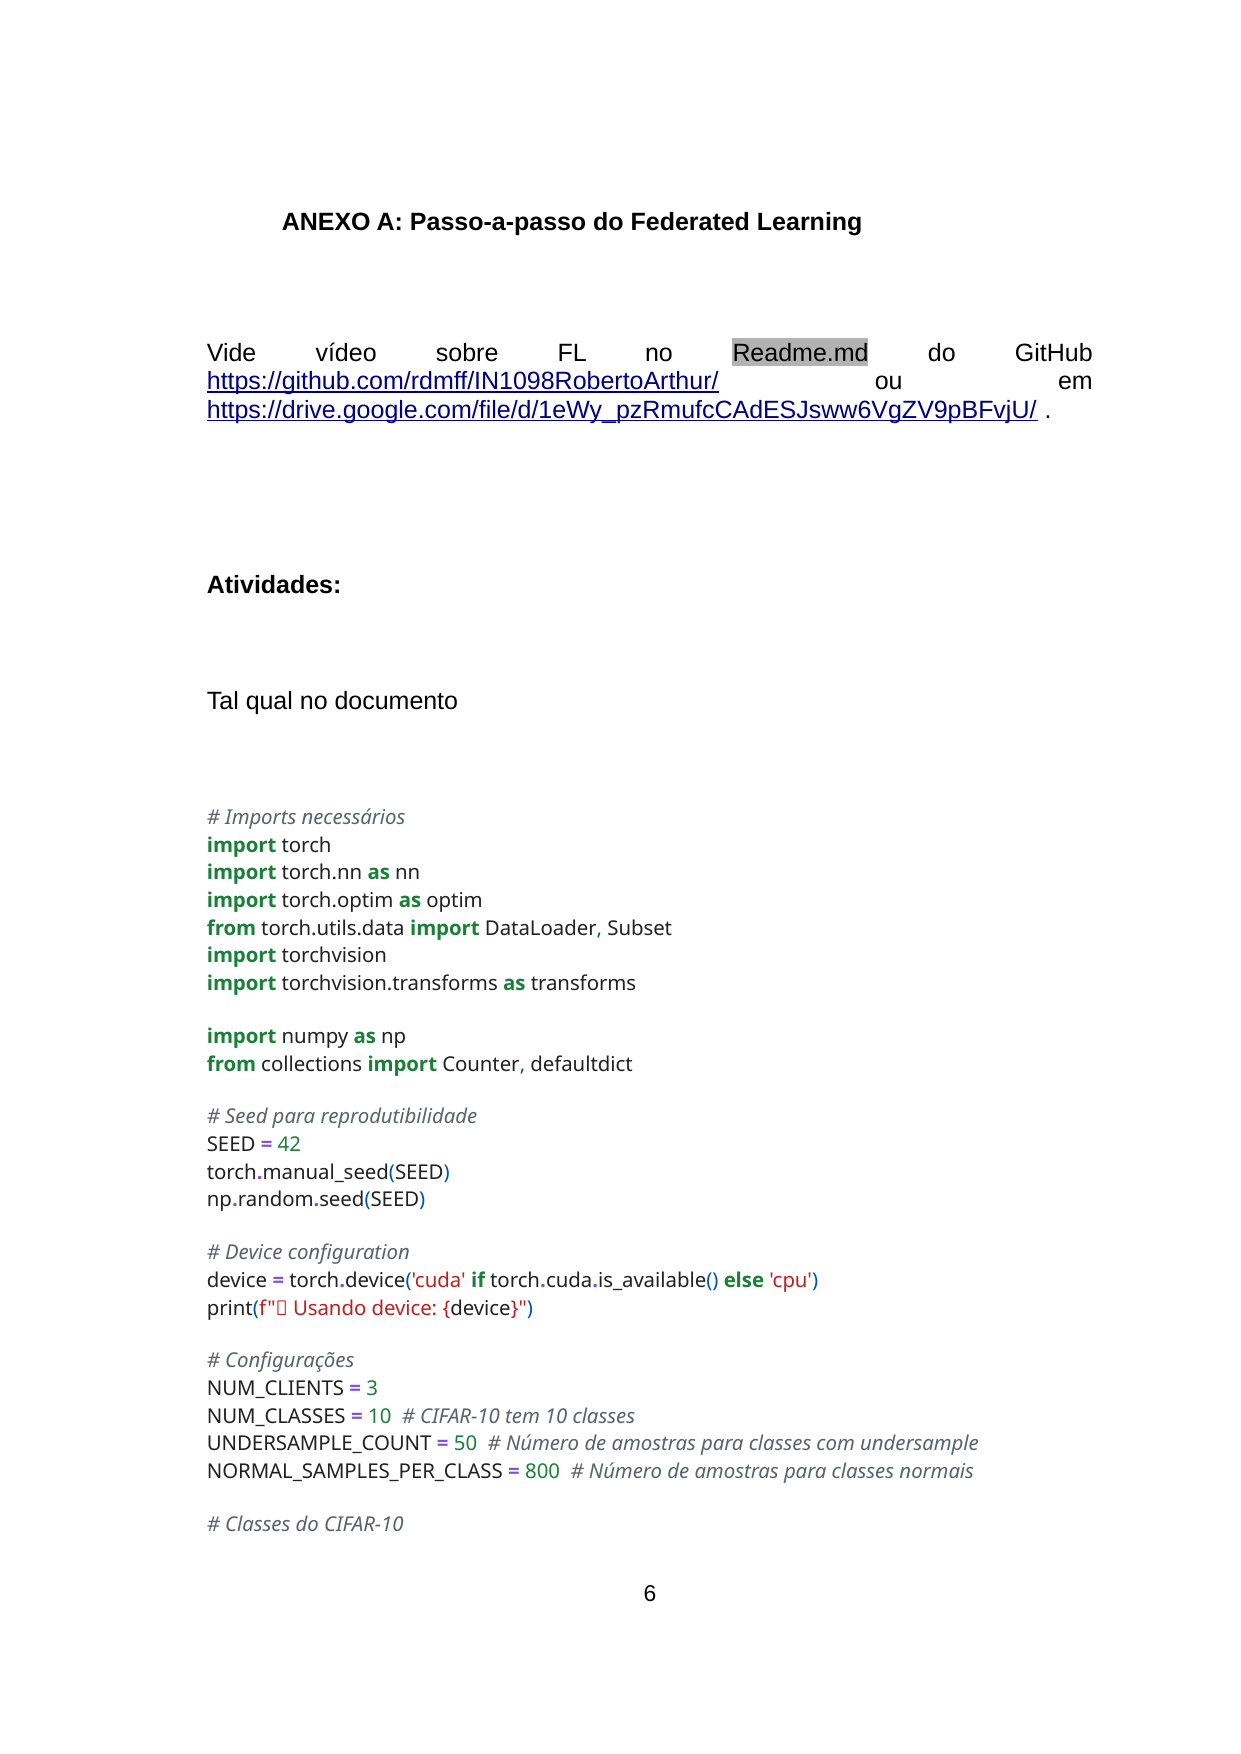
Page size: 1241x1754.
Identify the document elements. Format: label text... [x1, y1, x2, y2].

text NORMAL_SAMPLES_PER_CLASS = 800 # Número de amostras para classes normais [207, 1457, 1093, 1484]
text import torchvision.transforms as transforms [207, 969, 1093, 997]
text # Seed para reprodutibilidade [207, 1102, 1093, 1130]
text Tal qual no documento [207, 686, 1093, 715]
text NUM_CLASSES = 10 # CIFAR-10 tem 10 classes [207, 1401, 1093, 1429]
text import torchvision [207, 941, 1093, 969]
text import numpy as np [207, 1022, 1093, 1049]
text from collections import Counter, defaultdict [207, 1049, 1093, 1077]
text from torch.utils.data import DataLoader, Subset [207, 913, 1093, 941]
text import torch.optim as optim [207, 886, 1093, 913]
text device = torch.device('cuda' if torch.cuda.is_available() else 'cpu') [207, 1266, 1093, 1293]
text np.random.seed(SEED) [207, 1185, 1093, 1213]
text NUM_CLIENTS = 3 [207, 1374, 1093, 1401]
text import torch.nn as nn [207, 858, 1093, 886]
text # Classes do CIFAR-10 [207, 1509, 1093, 1537]
text Vide vídeo sobre FL no Readme.md do GitHub https://github.com/rdmff/IN1098RobertoArthur/ ou em https://drive.google.com/file/d/1eWy_pzRmufcCAdESJsww6VgZV9pBFvjU/ . [207, 337, 1093, 424]
text # Configurações [207, 1346, 1093, 1374]
text import torch [207, 830, 1093, 858]
text print(f"🔧 Usando device: {device}") [207, 1293, 1093, 1321]
text torch.manual_seed(SEED) [207, 1157, 1093, 1185]
list ANEXO A: Passo-a-passo do Federated Learning [244, 207, 1093, 235]
text # Device configuration [207, 1238, 1093, 1266]
text SEED = 42 [207, 1130, 1093, 1157]
text Atividades: [207, 570, 1093, 598]
text # Imports necessários [207, 803, 1093, 830]
text UNDERSAMPLE_COUNT = 50 # Número de amostras para classes com undersample [207, 1429, 1093, 1457]
